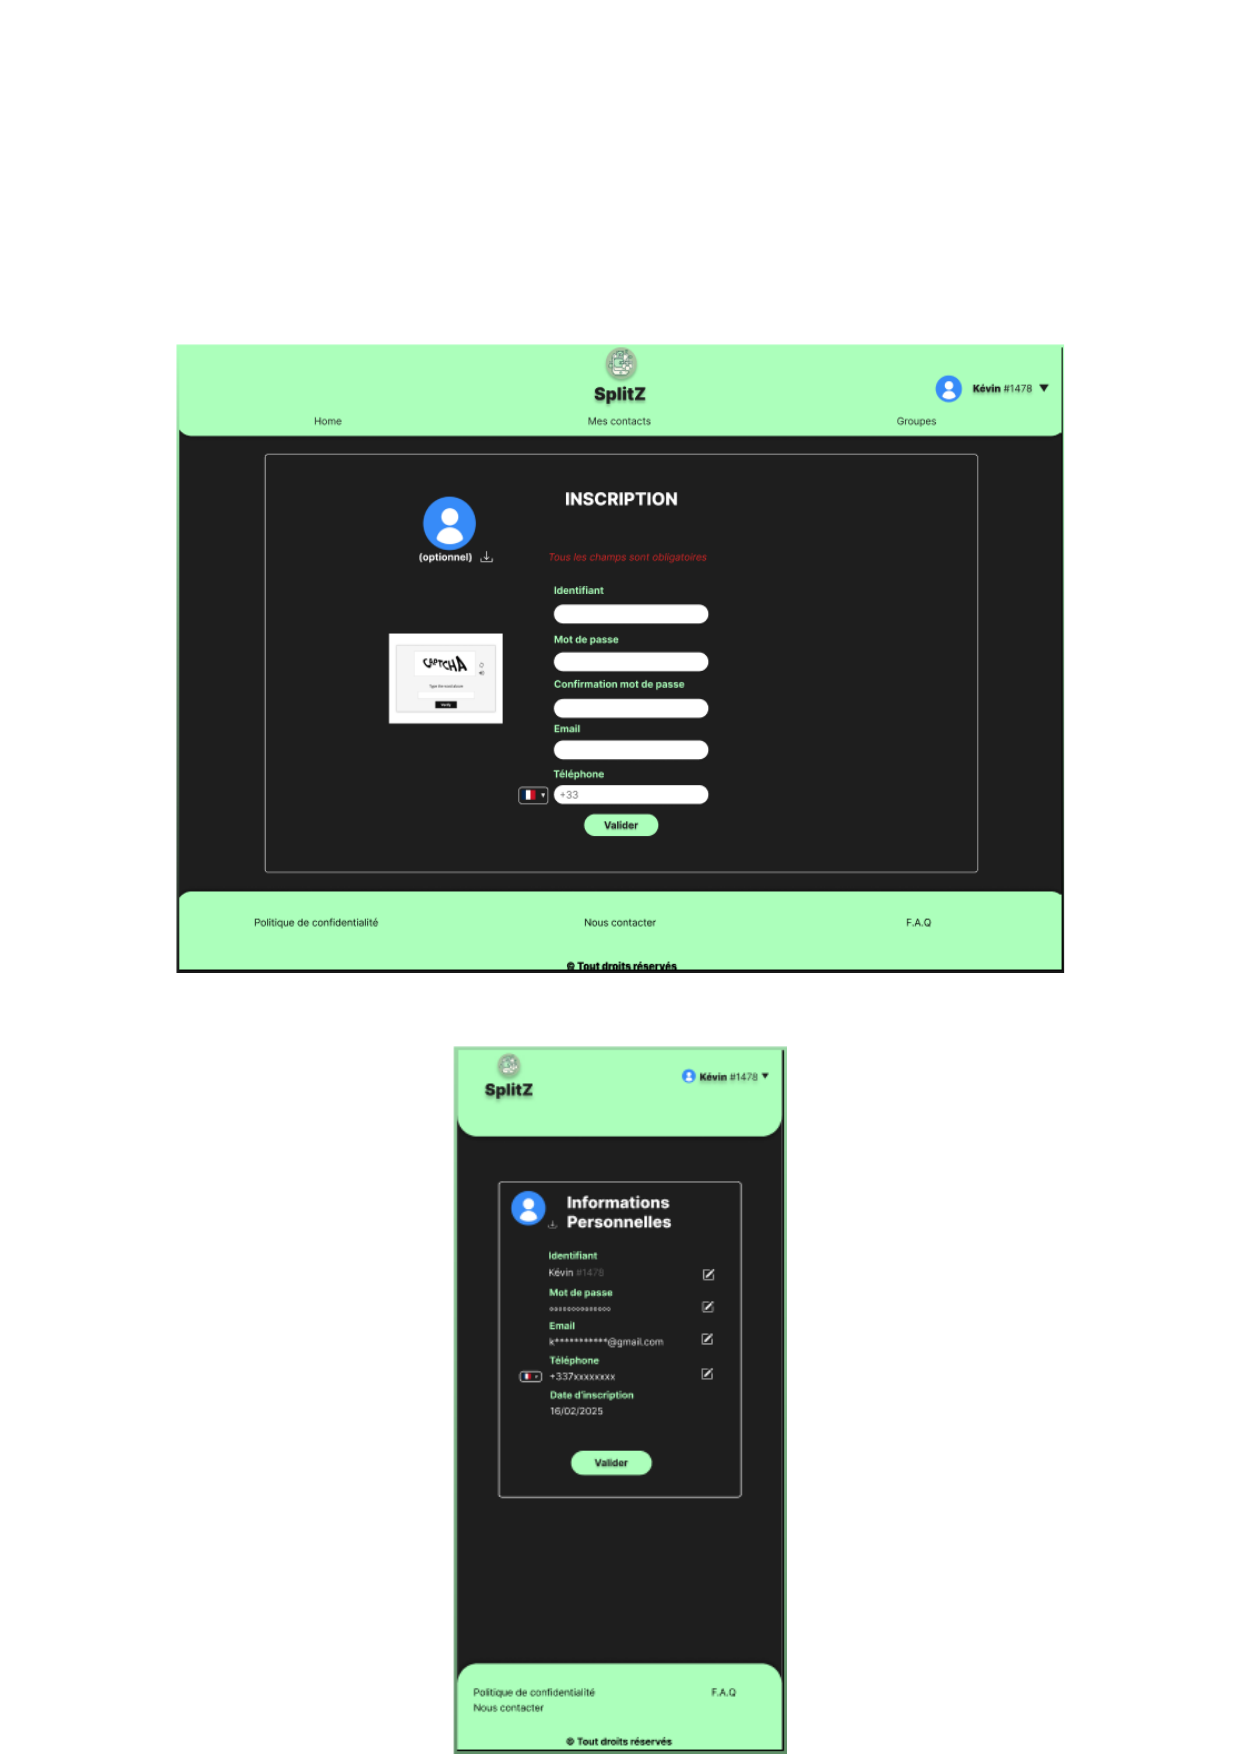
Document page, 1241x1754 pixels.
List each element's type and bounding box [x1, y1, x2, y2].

picture [453, 1046, 787, 1754]
picture [176, 344, 1065, 973]
